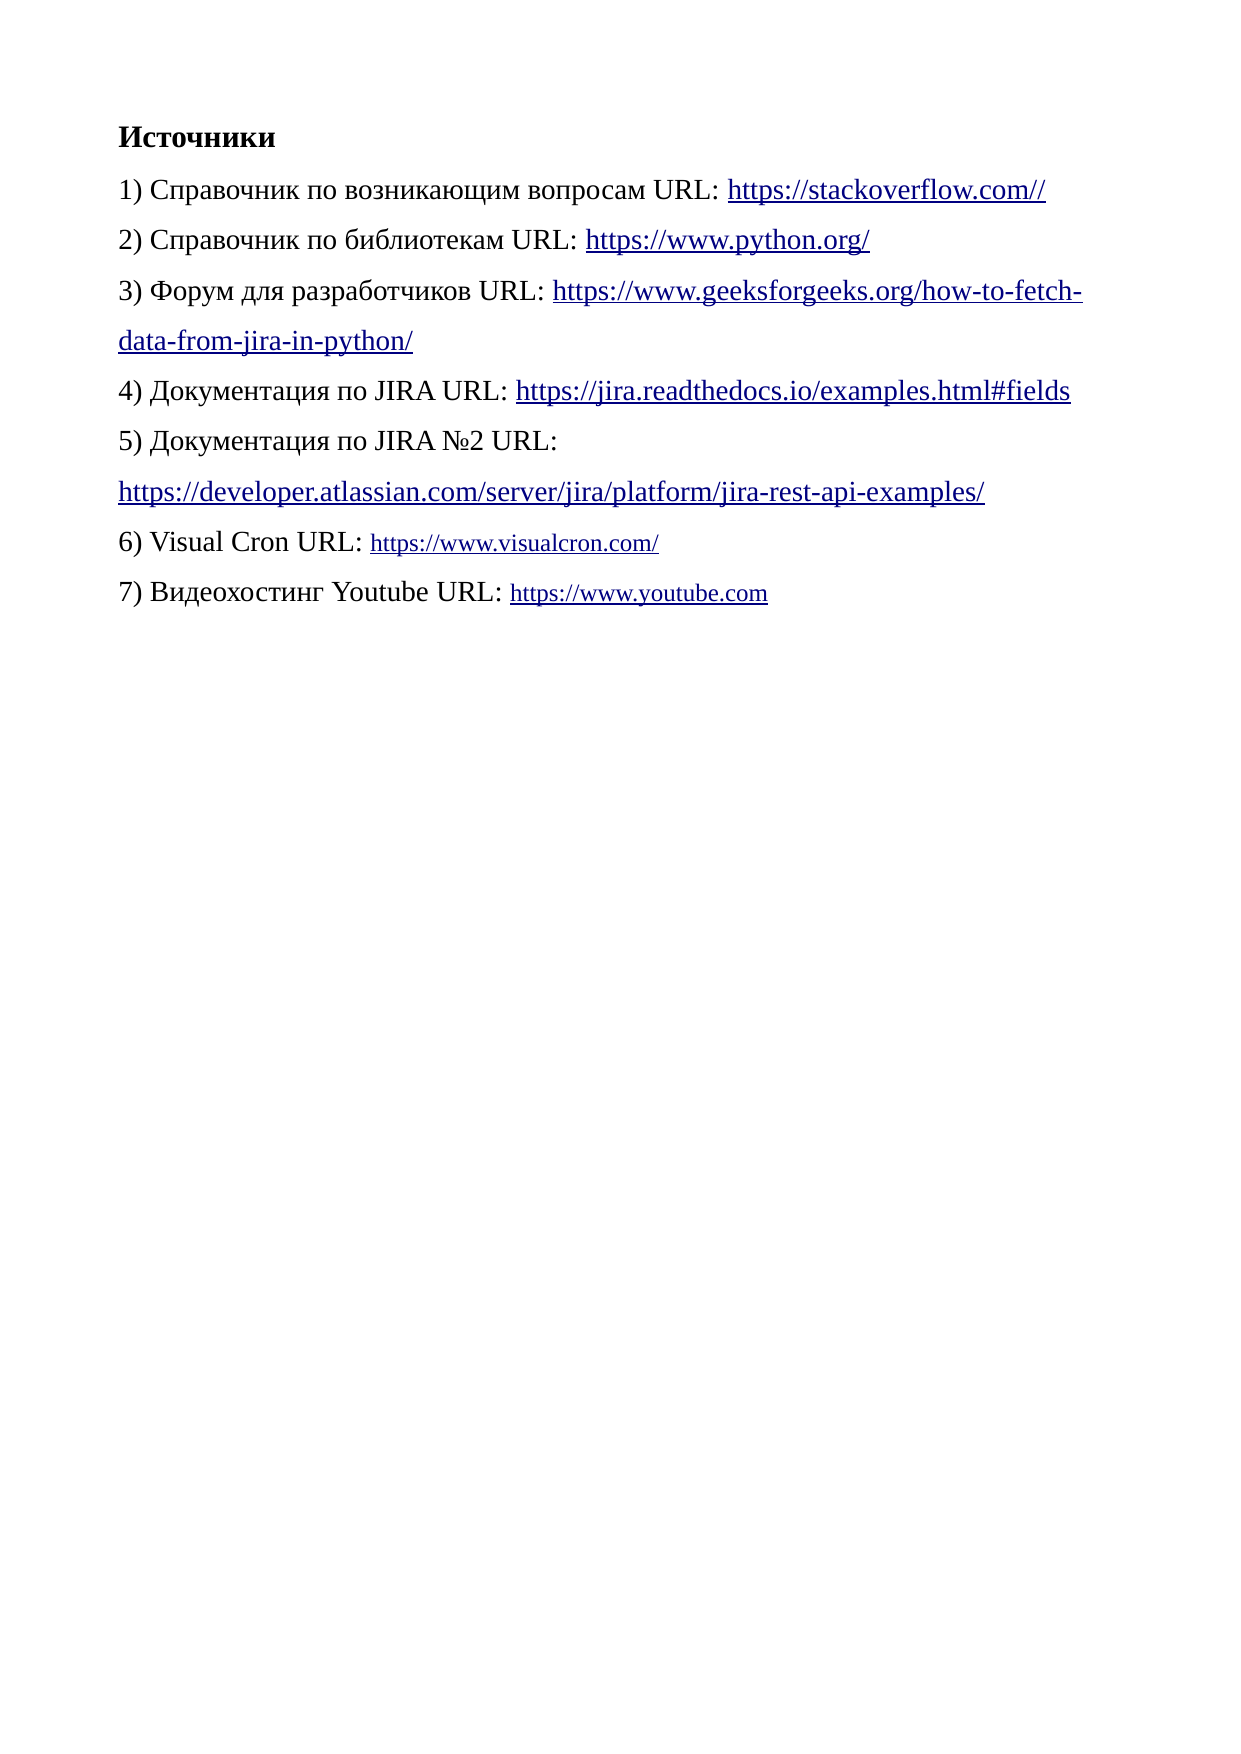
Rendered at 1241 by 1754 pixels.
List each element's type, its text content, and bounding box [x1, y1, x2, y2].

text 4) Документация по JIRA URL: https://jira.readthedocs.io/examples.html#fields [118, 373, 1122, 407]
text 3) Форум для разработчиков URL: https://www.geeksforgeeks.org/how-to-fetch-data-from-jira-in-python/ [118, 273, 1122, 356]
text 1) Справочник по возникающим вопросам URL: https://stackoverflow.com// [118, 172, 1122, 206]
text 7) Видеохостинг Youtube URL: https://www.youtube.com [118, 574, 1122, 608]
text Источники [118, 118, 1122, 154]
text 2) Справочник по библиотекам URL: https://www.python.org/ [118, 222, 1122, 256]
text 6) Visual Cron URL: https://www.visualcron.com/ [118, 524, 1122, 558]
text 5) Документация по JIRA №2 URL: https://developer.atlassian.com/server/jira/platform/jira-rest-api-examples/ [118, 423, 1122, 507]
